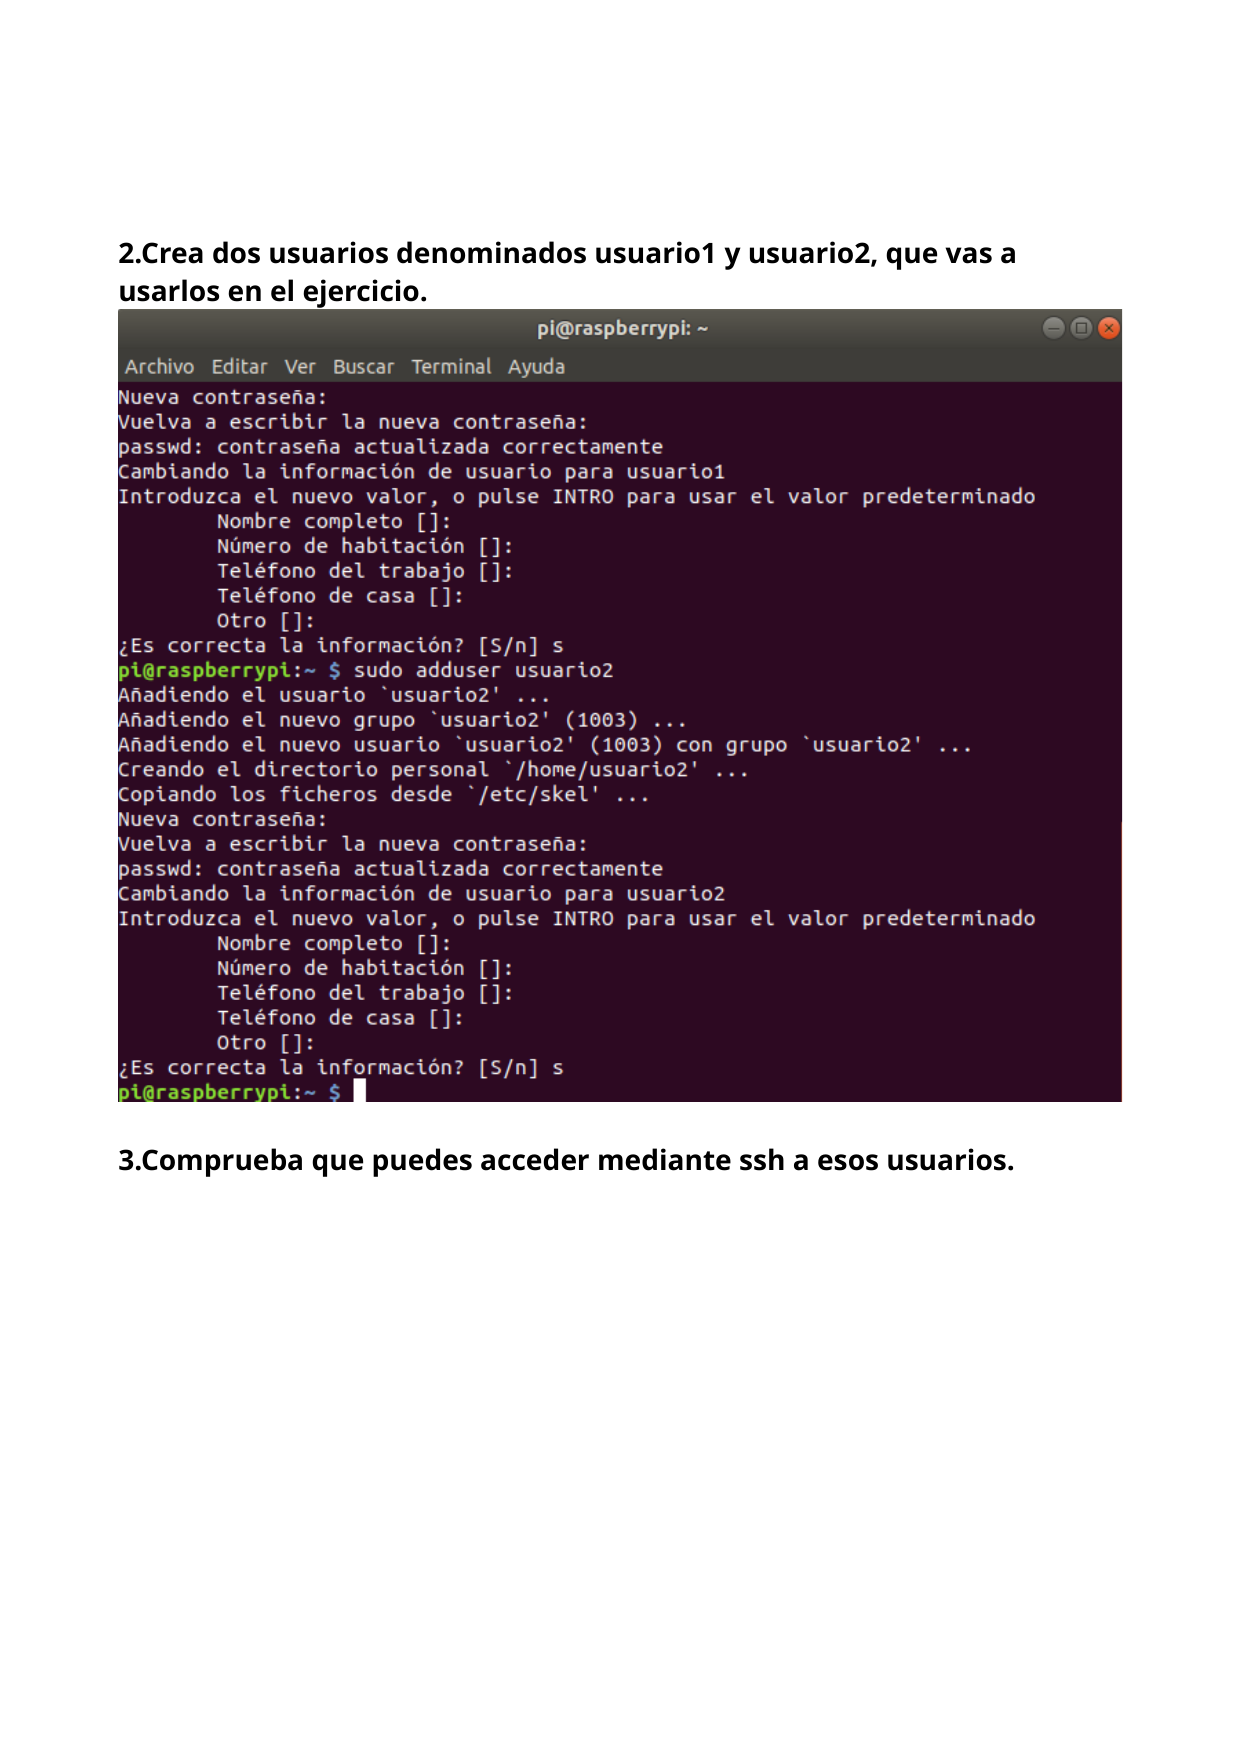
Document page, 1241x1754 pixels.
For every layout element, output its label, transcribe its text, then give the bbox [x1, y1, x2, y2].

text 3.Comprueba que puedes acceder mediante ssh a esos usuarios. [118, 1140, 1122, 1178]
picture [118, 309, 1123, 1102]
text 2.Crea dos usuarios denominados usuario1 y usuario2, que vas a usarlos en el ejercicio. [118, 233, 1122, 309]
